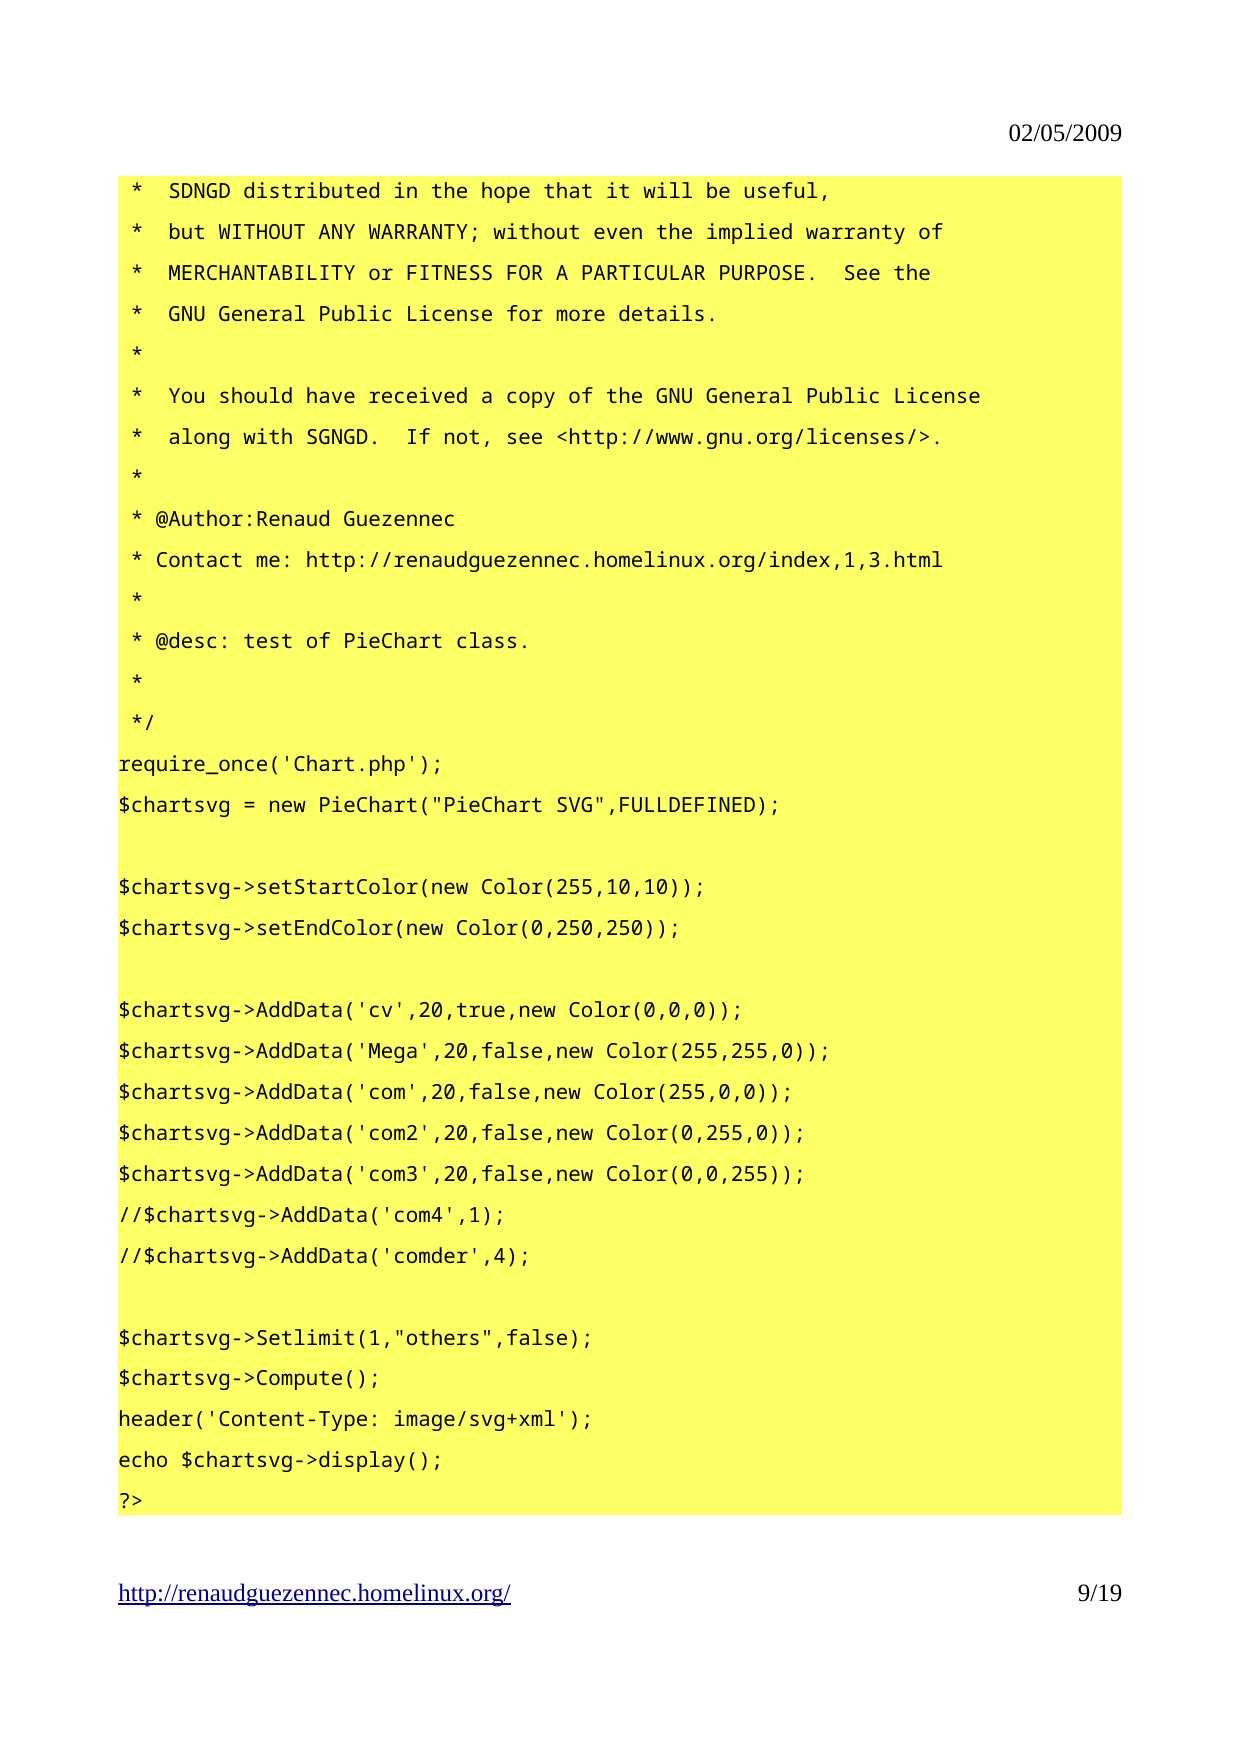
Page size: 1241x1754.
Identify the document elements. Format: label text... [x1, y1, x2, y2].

text * GNU General Public License for more details. [118, 299, 1122, 328]
text $chartsvg = new PieChart("PieChart SVG",FULLDEFINED); [118, 790, 1122, 819]
text * Contact me: http://renaudguezennec.homelinux.org/index,1,3.html [118, 545, 1122, 573]
text ?> [118, 1486, 1122, 1515]
text $chartsvg->AddData('cv',20,true,new Color(0,0,0)); [118, 995, 1122, 1023]
text */ [118, 708, 1122, 737]
text $chartsvg->AddData('com3',20,false,new Color(0,0,255)); [118, 1159, 1122, 1187]
text $chartsvg->AddData('com2',20,false,new Color(0,255,0)); [118, 1118, 1122, 1146]
text $chartsvg->Compute(); [118, 1363, 1122, 1392]
text * [118, 463, 1122, 491]
text $chartsvg->setEndColor(new Color(0,250,250)); [118, 913, 1122, 942]
text * @Author:Renaud Guezennec [118, 504, 1122, 532]
text * SDNGD distributed in the hope that it will be useful, [118, 176, 1122, 205]
text * [118, 668, 1122, 696]
text $chartsvg->AddData('com',20,false,new Color(255,0,0)); [118, 1077, 1122, 1105]
text * @desc: test of PieChart class. [118, 627, 1122, 655]
text header('Content-Type: image/svg+xml'); [118, 1404, 1122, 1433]
text * along with SGNGD. If not, see <http://www.gnu.org/licenses/>. [118, 422, 1122, 450]
text * MERCHANTABILITY or FITNESS FOR A PARTICULAR PURPOSE. See the [118, 258, 1122, 287]
text //$chartsvg->AddData('com4',1); [118, 1200, 1122, 1228]
text //$chartsvg->AddData('comder',4); [118, 1241, 1122, 1269]
text * [118, 586, 1122, 614]
text $chartsvg->AddData('Mega',20,false,new Color(255,255,0)); [118, 1036, 1122, 1064]
text * [118, 340, 1122, 368]
text echo $chartsvg->display(); [118, 1445, 1122, 1474]
text * but WITHOUT ANY WARRANTY; without even the implied warranty of [118, 217, 1122, 246]
text $chartsvg->Setlimit(1,"others",false); [118, 1323, 1122, 1351]
text * You should have received a copy of the GNU General Public License [118, 381, 1122, 409]
text require_once('Chart.php'); [118, 749, 1122, 778]
text $chartsvg->setStartColor(new Color(255,10,10)); [118, 872, 1122, 901]
